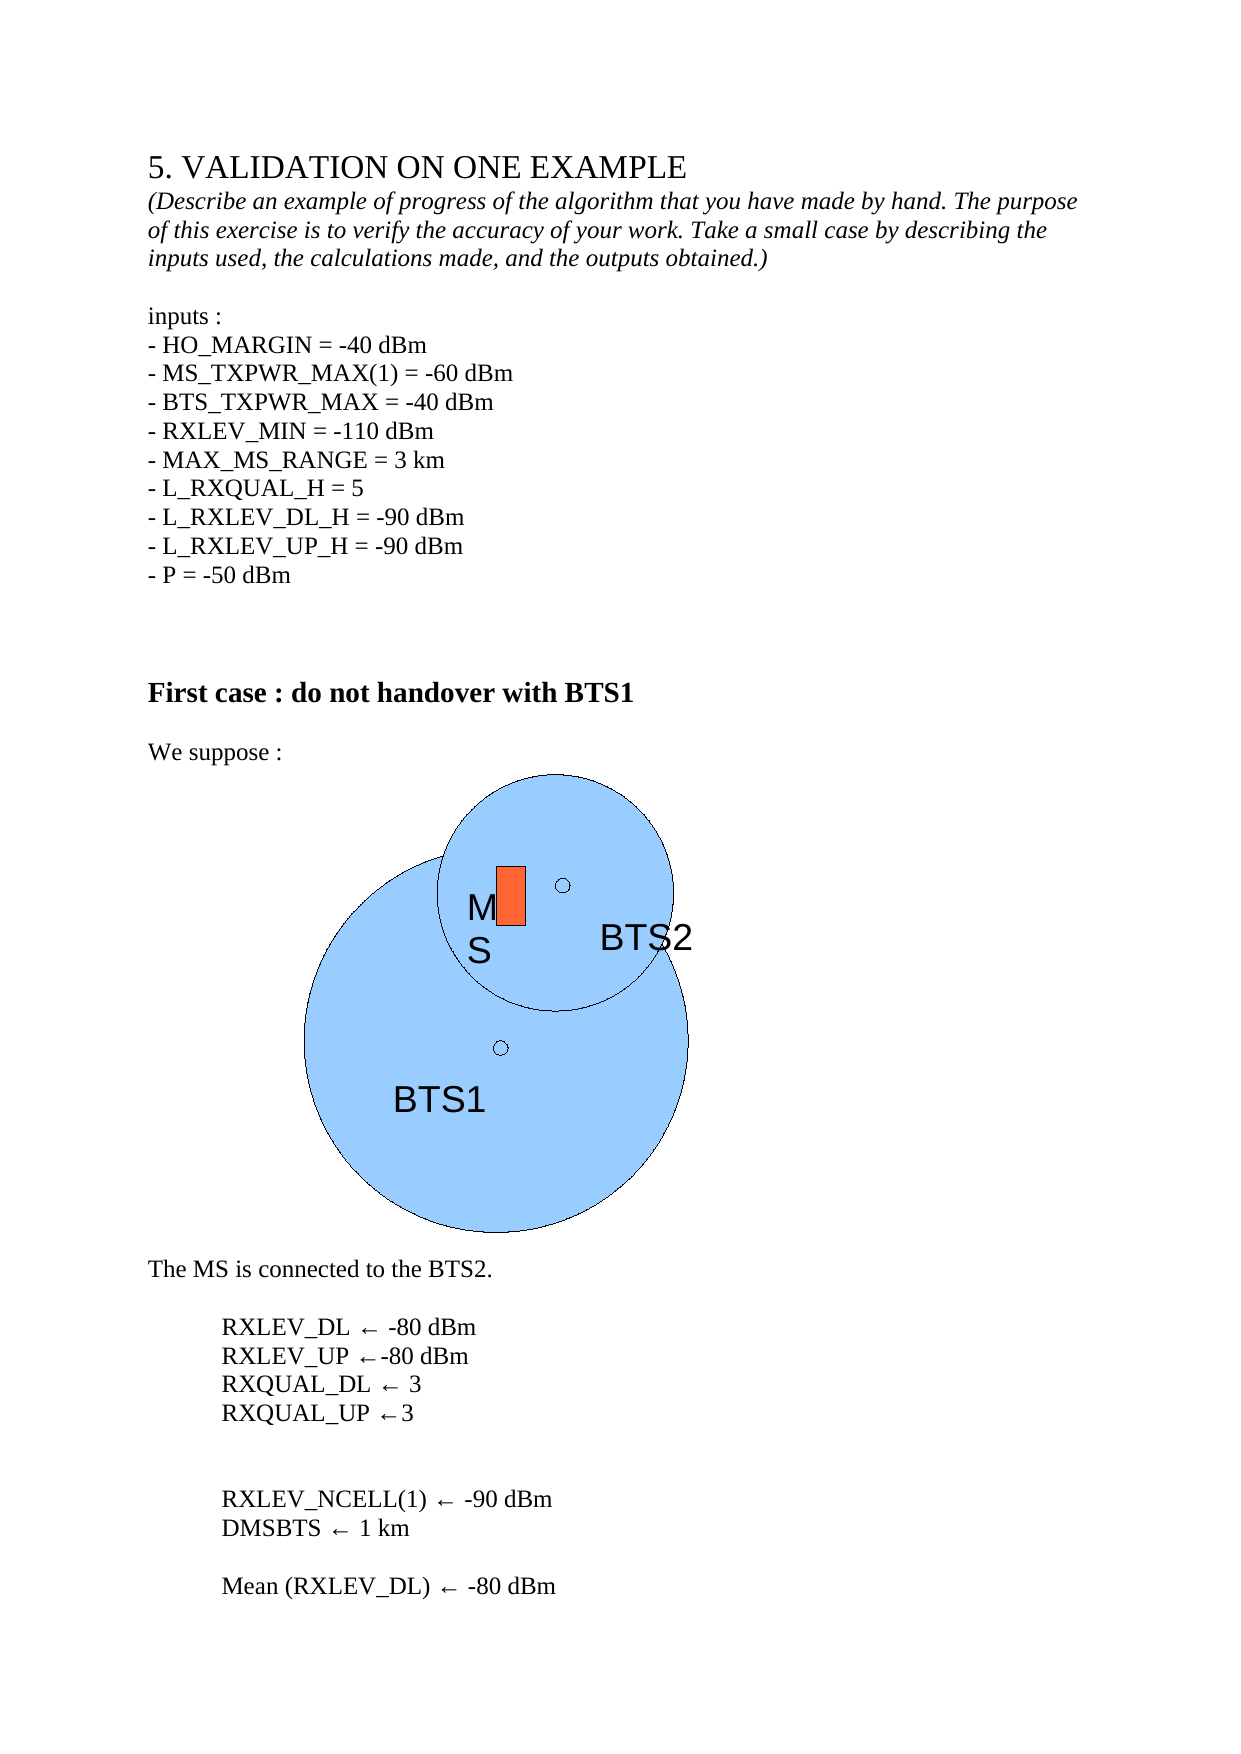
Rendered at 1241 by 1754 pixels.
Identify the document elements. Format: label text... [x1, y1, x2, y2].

text - L_RXLEV_DL_H = -90 dBm [148, 502, 1093, 531]
text DMSBTS ← 1 km [148, 1513, 1093, 1542]
text inputs : [148, 301, 1093, 330]
text - HO_MARGIN = -40 dBm [148, 330, 1093, 358]
text RXLEV_DL ← -80 dBm [148, 1312, 1093, 1341]
text The MS is connected to the BTS2. [148, 1254, 1093, 1283]
text - MAX_MS_RANGE = 3 km [148, 445, 1093, 473]
text - MS_TXPWR_MAX(1) = -60 dBm [148, 358, 1093, 387]
text 5. VALIDATION ON ONE EXAMPLE [148, 148, 1093, 186]
text - RXLEV_MIN = -110 dBm [148, 416, 1093, 445]
text We suppose : [148, 737, 1093, 766]
text First case : do not handover with BTS1 [148, 675, 1093, 708]
text - L_RXQUAL_H = 5 [148, 473, 1093, 502]
text RXLEV_NCELL(1) ← -90 dBm [148, 1484, 1093, 1513]
text - P = -50 dBm [148, 560, 1093, 588]
text (Describe an example of progress of the algorithm that you have made by hand. The purpose of this exercise is to verify the accuracy of your work. Take a small case by describing the inputs used, the calculations made, and the outputs obtained.) [148, 186, 1093, 272]
text RXLEV_UP ←-80 dBm [148, 1341, 1093, 1369]
text - L_RXLEV_UP_H = -90 dBm [148, 531, 1093, 560]
text RXQUAL_UP ←3 [148, 1398, 1093, 1427]
text - BTS_TXPWR_MAX = -40 dBm [148, 387, 1093, 416]
text RXQUAL_DL ← 3 [148, 1369, 1093, 1398]
text Mean (RXLEV_DL) ← -80 dBm [148, 1571, 1093, 1599]
